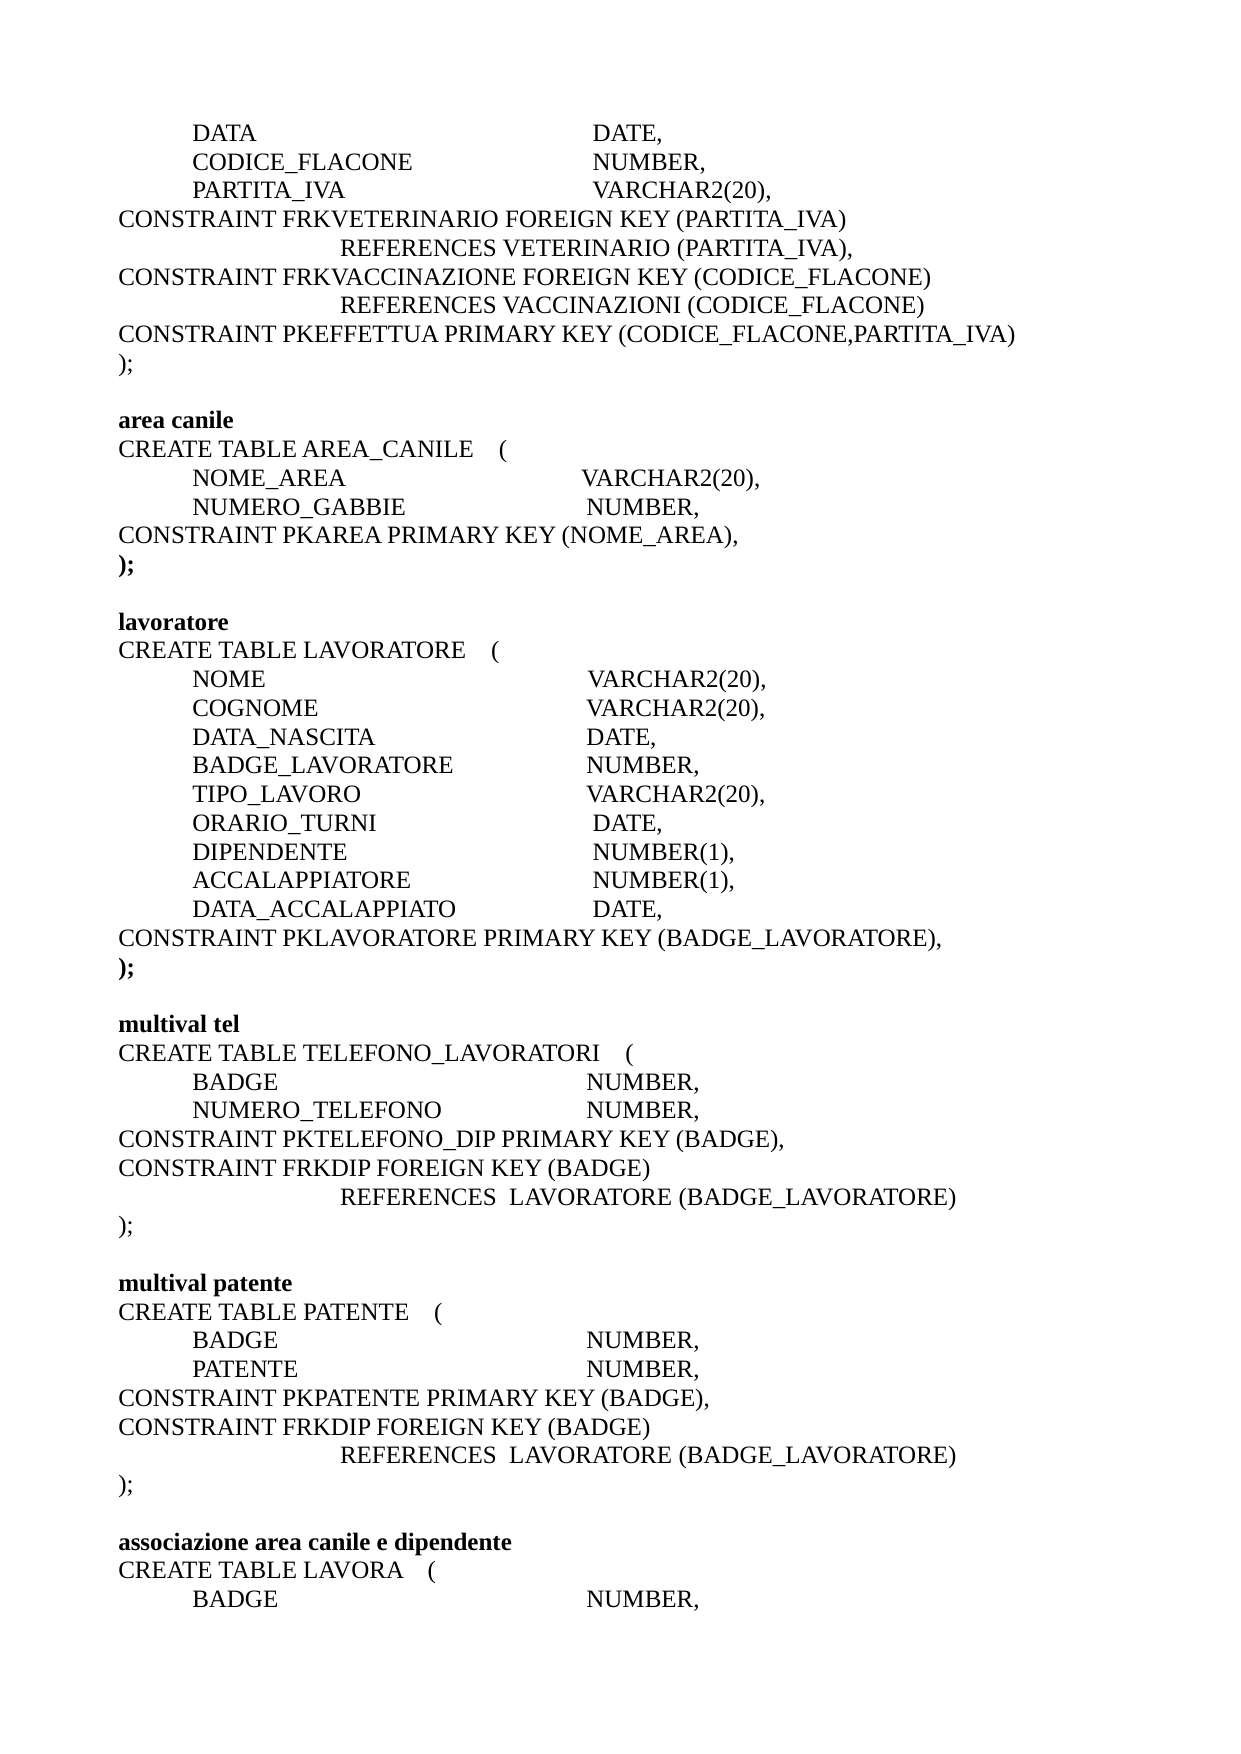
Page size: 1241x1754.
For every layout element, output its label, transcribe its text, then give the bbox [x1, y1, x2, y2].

text ); [118, 952, 1122, 981]
text area canile [118, 406, 1122, 434]
text DATA_NASCITA DATE, [118, 722, 1122, 751]
text CONSTRAINT FRKVACCINAZIONE FOREIGN KEY (CODICE_FLACONE) [118, 262, 1122, 291]
text CREATE TABLE PATENTE ( [118, 1297, 1122, 1326]
text ); [118, 1469, 1122, 1498]
text ORARIO_TURNI DATE, [118, 808, 1122, 837]
text multival tel [118, 1009, 1122, 1038]
text ); [118, 549, 1122, 578]
text NUMERO_TELEFONO NUMBER, [118, 1096, 1122, 1124]
text ); [118, 348, 1122, 377]
text REFERENCES VACCINAZIONI (CODICE_FLACONE) [118, 291, 1122, 319]
text CREATE TABLE TELEFONO_LAVORATORI ( [118, 1038, 1122, 1067]
text CONSTRAINT PKEFFETTUA PRIMARY KEY (CODICE_FLACONE,PARTITA_IVA) [118, 319, 1122, 348]
text ); [118, 1211, 1122, 1239]
text multival patente [118, 1268, 1122, 1297]
text COGNOME VARCHAR2(20), [118, 693, 1122, 722]
text lavoratore [118, 607, 1122, 636]
text DIPENDENTE NUMBER(1), [118, 837, 1122, 866]
text REFERENCES LAVORATORE (BADGE_LAVORATORE) [118, 1441, 1122, 1469]
text TIPO_LAVORO VARCHAR2(20), [118, 779, 1122, 808]
text CONSTRAINT PKTELEFONO_DIP PRIMARY KEY (BADGE), [118, 1124, 1122, 1153]
text CREATE TABLE LAVORA ( [118, 1556, 1122, 1584]
text DATA_ACCALAPPIATO DATE, [118, 894, 1122, 923]
text NOME_AREA VARCHAR2(20), [118, 463, 1122, 492]
text PATENTE NUMBER, [118, 1354, 1122, 1383]
text PARTITA_IVA VARCHAR2(20), [118, 176, 1122, 204]
text CONSTRAINT PKPATENTE PRIMARY KEY (BADGE), [118, 1383, 1122, 1412]
text NUMERO_GABBIE NUMBER, [118, 492, 1122, 521]
text CONSTRAINT FRKDIP FOREIGN KEY (BADGE) [118, 1412, 1122, 1441]
text REFERENCES LAVORATORE (BADGE_LAVORATORE) [118, 1182, 1122, 1211]
text CONSTRAINT PKLAVORATORE PRIMARY KEY (BADGE_LAVORATORE), [118, 923, 1122, 952]
text BADGE_LAVORATORE NUMBER, [118, 751, 1122, 779]
text BADGE NUMBER, [118, 1326, 1122, 1354]
text BADGE NUMBER, [118, 1067, 1122, 1096]
text CONSTRAINT FRKVETERINARIO FOREIGN KEY (PARTITA_IVA) [118, 204, 1122, 233]
text REFERENCES VETERINARIO (PARTITA_IVA), [118, 233, 1122, 262]
text NOME VARCHAR2(20), [118, 664, 1122, 693]
text CREATE TABLE LAVORATORE ( [118, 636, 1122, 664]
text CODICE_FLACONE NUMBER, [118, 147, 1122, 176]
text CREATE TABLE AREA_CANILE ( [118, 434, 1122, 463]
text ACCALAPPIATORE NUMBER(1), [118, 866, 1122, 894]
text associazione area canile e dipendente [118, 1527, 1122, 1556]
text CONSTRAINT FRKDIP FOREIGN KEY (BADGE) [118, 1153, 1122, 1182]
text CONSTRAINT PKAREA PRIMARY KEY (NOME_AREA), [118, 521, 1122, 549]
text DATA DATE, [118, 118, 1122, 147]
text BADGE NUMBER, [118, 1584, 1122, 1613]
